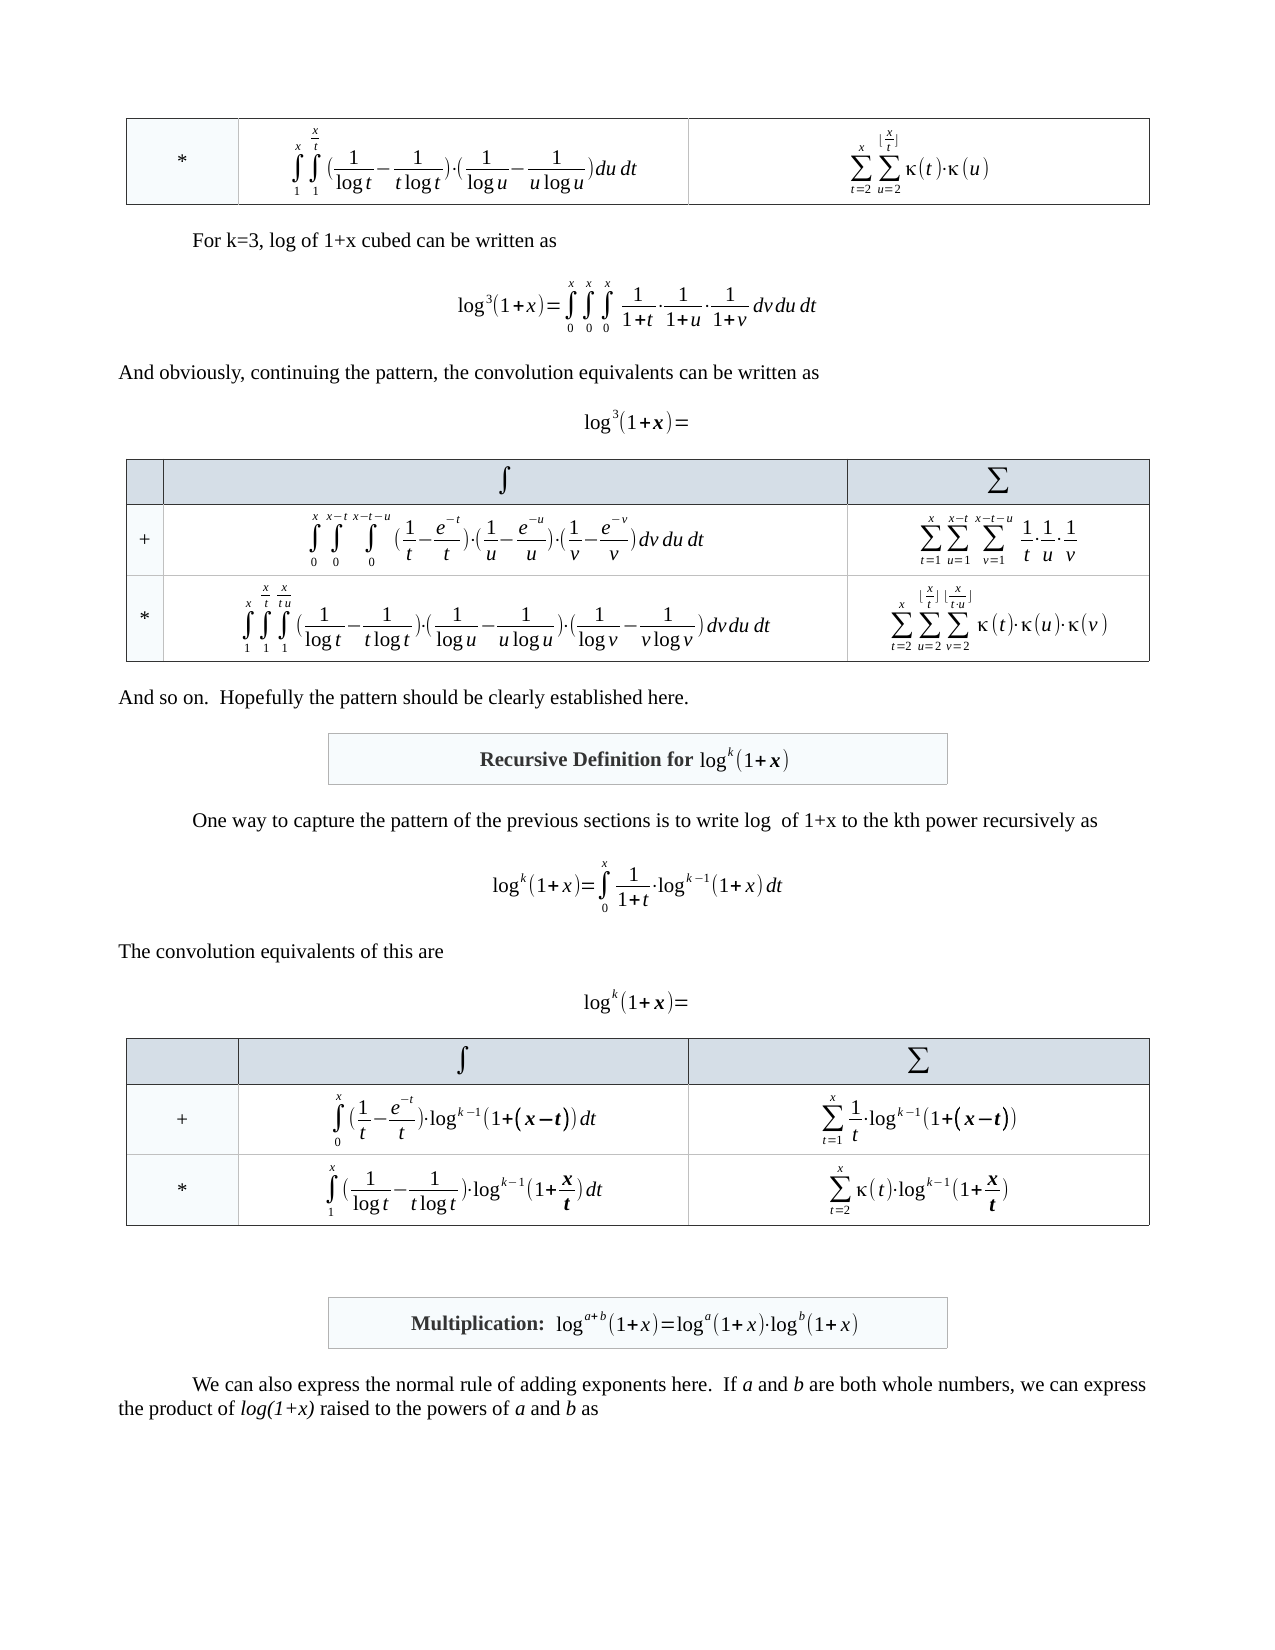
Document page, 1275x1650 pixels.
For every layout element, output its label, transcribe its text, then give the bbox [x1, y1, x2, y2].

table_header [689, 1039, 1149, 1084]
table_header [239, 1039, 688, 1084]
table_header [848, 460, 1149, 504]
table_cell * [127, 576, 163, 661]
table_cell + [127, 1085, 238, 1154]
text Multiplication: [329, 1298, 947, 1348]
table_cell [689, 119, 1149, 204]
table_cell [164, 505, 847, 575]
table_cell * [127, 119, 238, 204]
table_cell * [127, 1155, 238, 1225]
table_cell [239, 1085, 688, 1154]
table_cell [848, 505, 1149, 575]
text The convolution equivalents of this are [118, 939, 1157, 963]
table_cell [848, 576, 1149, 661]
text And so on. Hopefully the pattern should be clearly established here. [118, 685, 1157, 709]
text For k=3, log of 1+x cubed can be written as [118, 228, 1157, 252]
table_cell + [127, 505, 163, 575]
table_cell [239, 119, 688, 204]
table_cell [689, 1155, 1149, 1225]
table_cell [239, 1155, 688, 1225]
text We can also express the normal rule of adding exponents here. If a and b are both whole numbers, we can express the product of log(1+x) raised to the powers of a and b as [118, 1372, 1157, 1420]
table_header [127, 1039, 238, 1084]
text Recursive Definition for [329, 734, 947, 784]
table_cell [689, 1085, 1149, 1154]
text One way to capture the pattern of the previous sections is to write log of 1+x to the kth power recursively as [118, 808, 1157, 832]
text And obviously, continuing the pattern, the convolution equivalents can be written as [118, 359, 1157, 384]
table_header [127, 460, 163, 504]
table_header [164, 460, 847, 504]
table_cell [164, 576, 847, 661]
